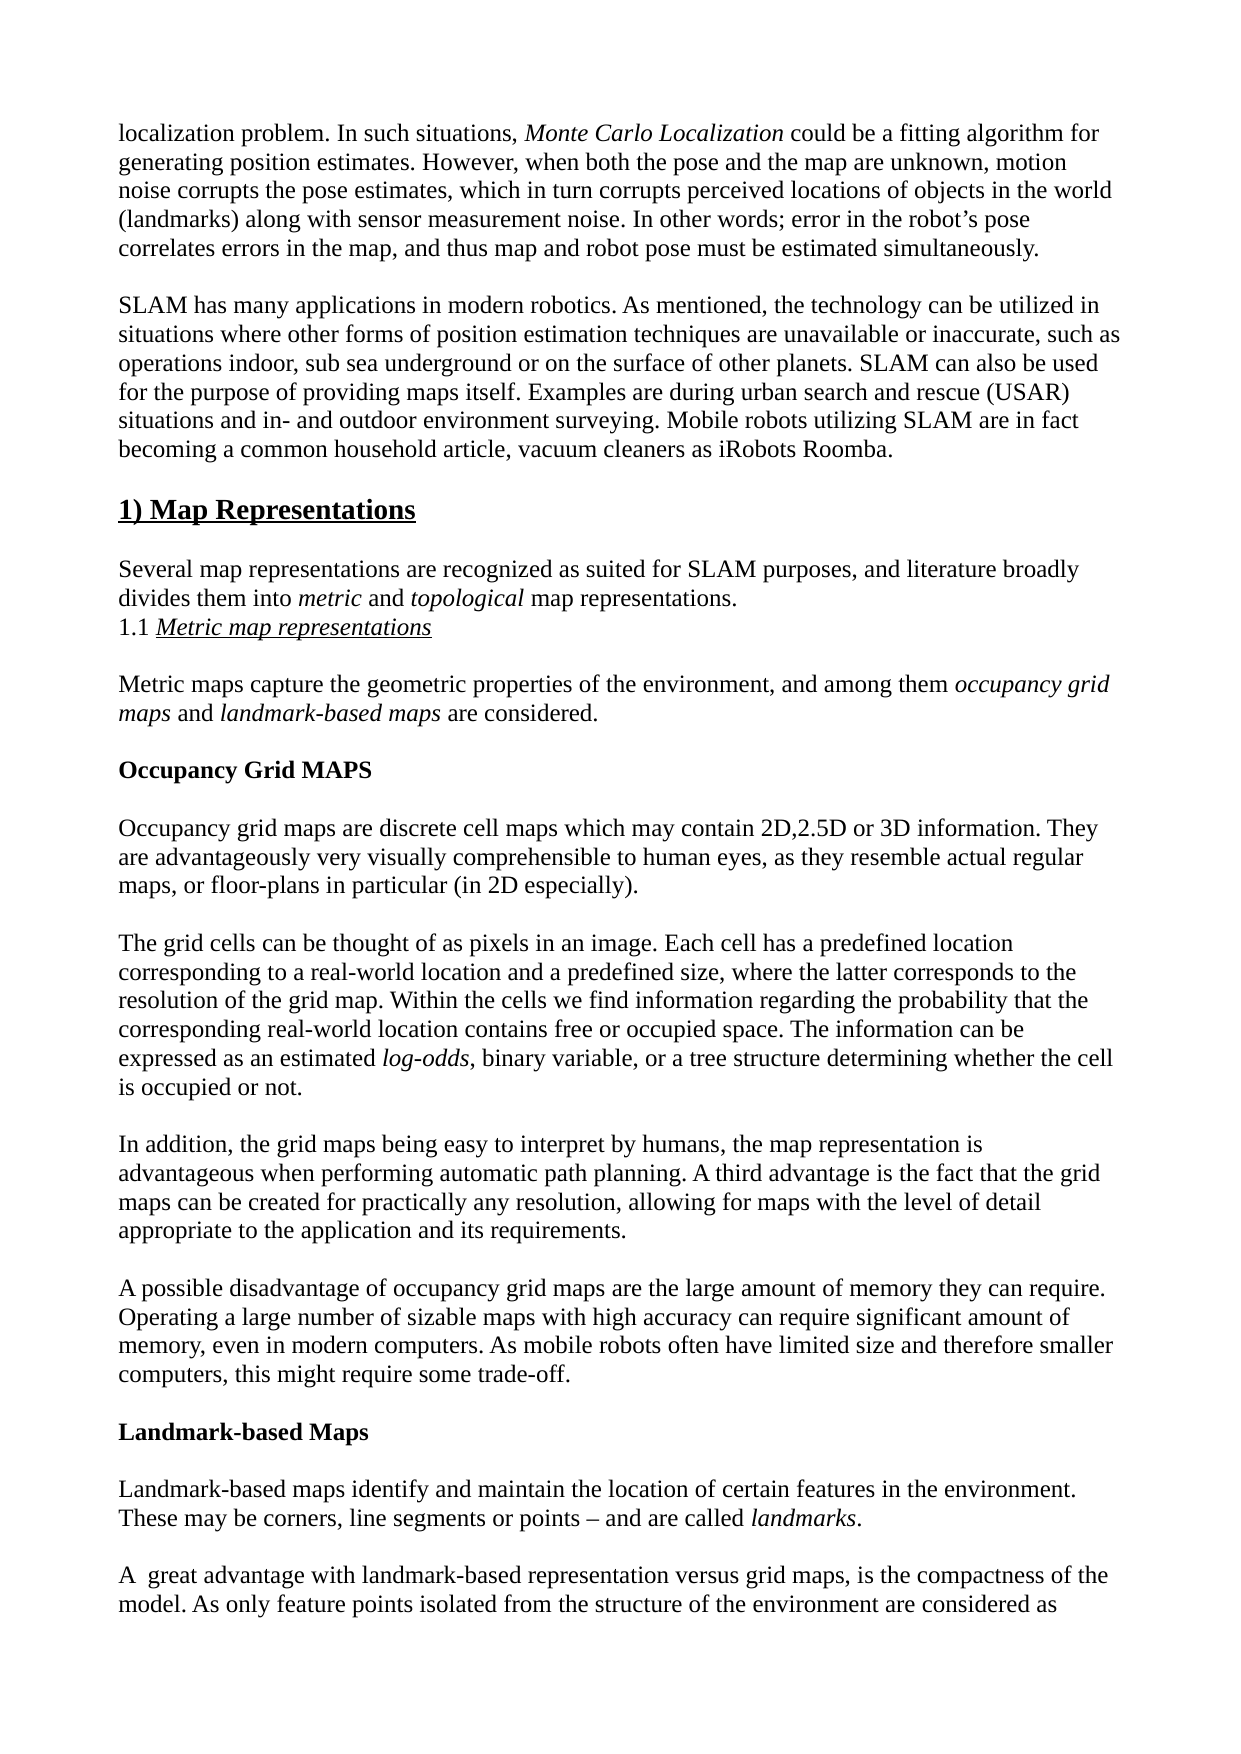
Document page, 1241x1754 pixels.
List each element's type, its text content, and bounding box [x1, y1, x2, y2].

text Several map representations are recognized as suited for SLAM purposes, and literature broadly divides them into metric and topological map representations. [118, 554, 1122, 612]
text The grid cells can be thought of as pixels in an image. Each cell has a predefined location corresponding to a real-world location and a predefined size, where the latter corresponds to the resolution of the grid map. Within the cells we find information regarding the probability that the corresponding real-world location contains free or occupied space. The information can be expressed as an estimated log-odds, binary variable, or a tree structure determining whether the cell is occupied or not. [118, 928, 1122, 1100]
text Metric maps capture the geometric properties of the environment, and among them occupancy grid maps and landmark-based maps are considered. [118, 669, 1122, 727]
text 1) Map Representations [118, 492, 1122, 525]
text Occupancy grid maps are discrete cell maps which may contain 2D,2.5D or 3D information. They are advantageously very visually comprehensible to human eyes, as they resemble actual regular maps, or floor-plans in particular (in 2D especially). [118, 813, 1122, 899]
text 1.1 Metric map representations [118, 612, 1122, 640]
text localization problem. In such situations, Monte Carlo Localization could be a fitting algorithm for generating position estimates. However, when both the pose and the map are unknown, motion noise corrupts the pose estimates, which in turn corrupts perceived locations of objects in the world (landmarks) along with sensor measurement noise. In other words; error in the robot’s pose correlates errors in the map, and thus map and robot pose must be estimated simultaneously. [118, 118, 1122, 262]
text Landmark-based Maps [118, 1417, 1122, 1445]
text A possible disadvantage of occupancy grid maps are the large amount of memory they can require. Operating a large number of sizable maps with high accuracy can require significant amount of memory, even in modern computers. As mobile robots often have limited size and therefore smaller computers, this might require some trade-off. [118, 1273, 1122, 1388]
text In addition, the grid maps being easy to interpret by humans, the map representation is advantageous when performing automatic path planning. A third advantage is the fact that the grid maps can be created for practically any resolution, allowing for maps with the level of detail appropriate to the application and its requirements. [118, 1129, 1122, 1244]
text Occupancy Grid MAPS [118, 755, 1122, 784]
text A great advantage with landmark-based representation versus grid maps, is the compactness of the model. As only feature points isolated from the structure of the environment are considered as [118, 1560, 1122, 1618]
text SLAM has many applications in modern robotics. As mentioned, the technology can be utilized in situations where other forms of position estimation techniques are unavailable or inaccurate, such as operations indoor, sub sea underground or on the surface of other planets. SLAM can also be used for the purpose of providing maps itself. Examples are during urban search and rescue (USAR) situations and in- and outdoor environment surveying. Mobile robots utilizing SLAM are in fact becoming a common household article, vacuum cleaners as iRobots Roomba. [118, 291, 1122, 463]
text Landmark-based maps identify and maintain the location of certain features in the environment. These may be corners, line segments or points – and are called landmarks. [118, 1474, 1122, 1532]
